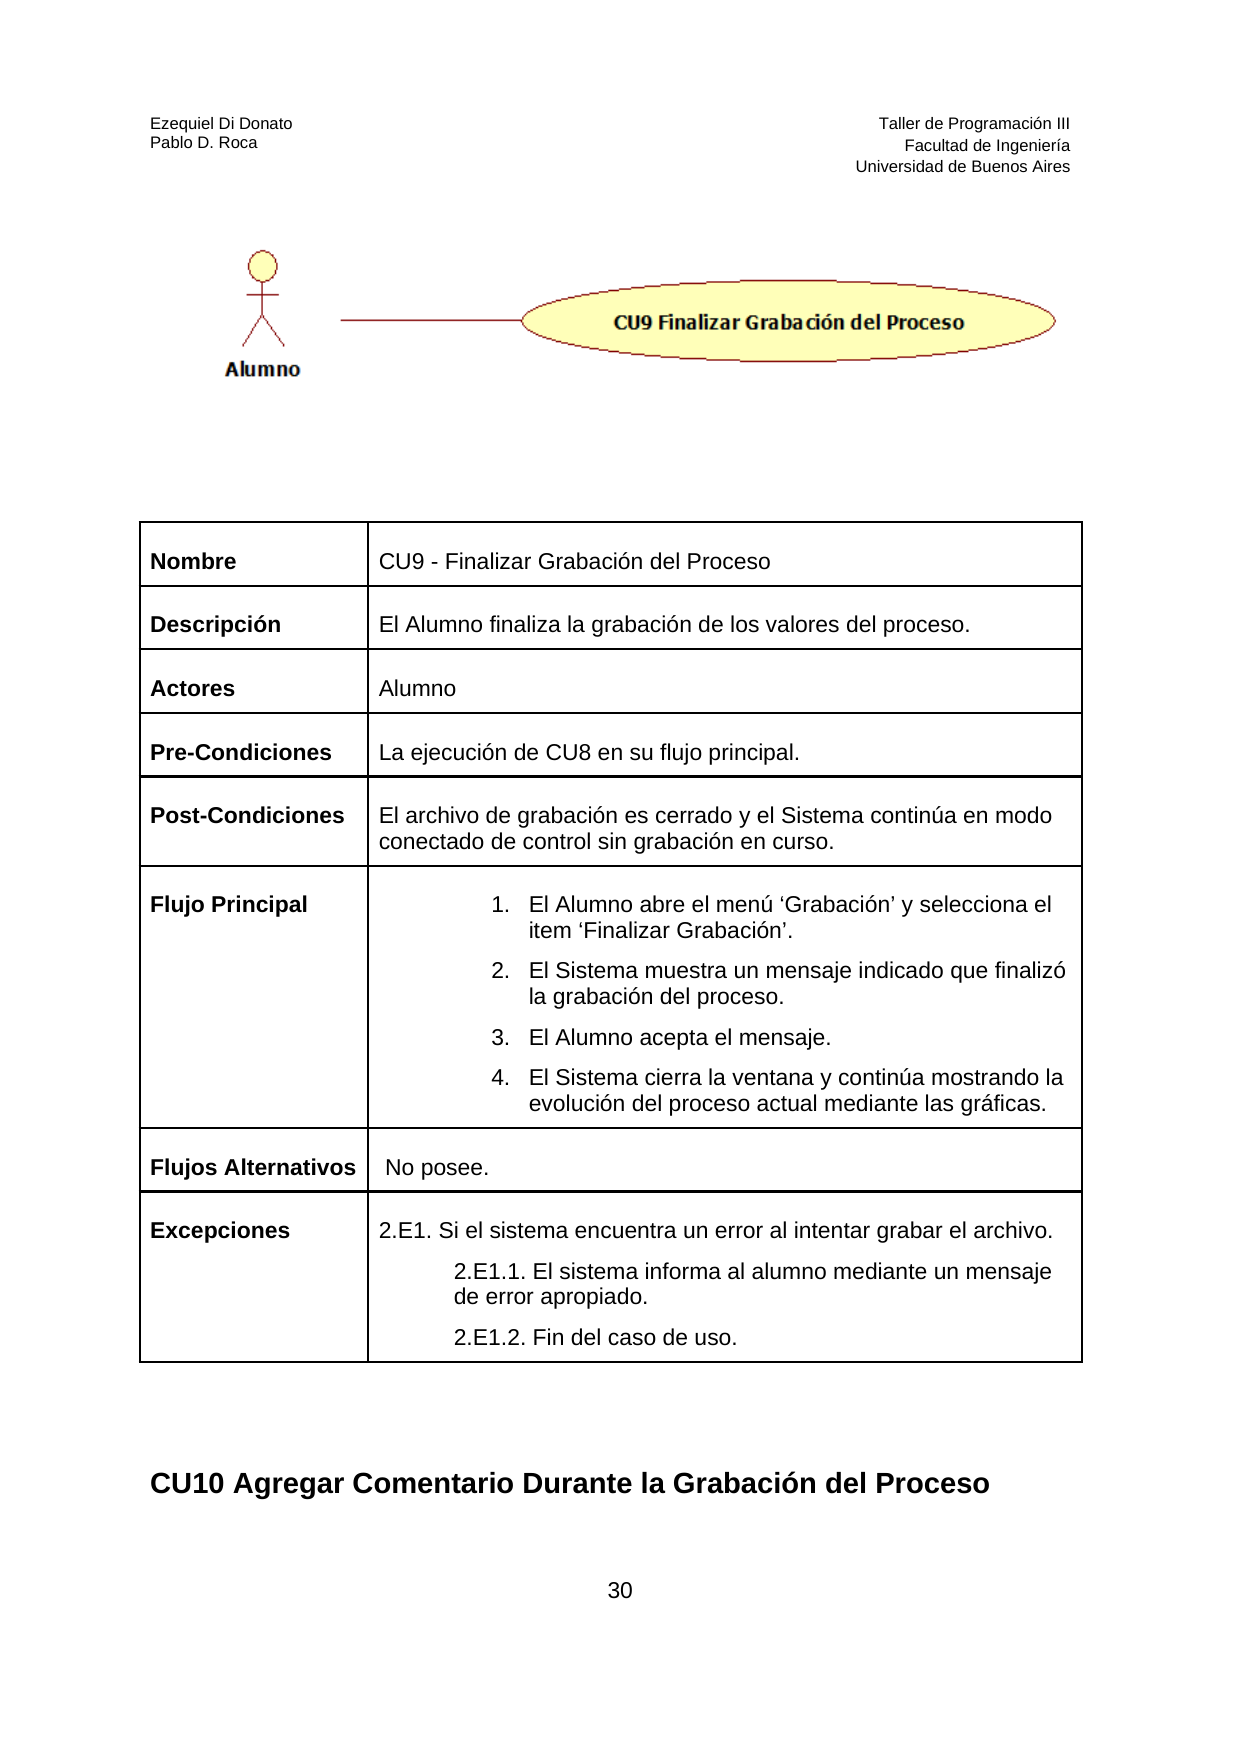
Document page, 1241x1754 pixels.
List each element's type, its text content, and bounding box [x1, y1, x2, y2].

table_cell Excepciones [141, 1193, 367, 1361]
table_cell Flujo Principal [141, 867, 367, 1127]
table_cell El Alumno finaliza la grabación de los valores del proceso. [369, 587, 1081, 648]
table_cell No posee. [369, 1129, 1081, 1190]
table_cell Flujos Alternativos [141, 1129, 367, 1190]
subtitle CU10 Agregar Comentario Durante la Grabación del Proceso [150, 1467, 1090, 1499]
table_cell El archivo de grabación es cerrado y el Sistema continúa en modo conectado de control sin grabación en curso. [369, 778, 1081, 864]
table_cell Pre-Condiciones [141, 714, 367, 775]
table_cell 2.E1. Si el sistema encuentra un error al intentar grabar el archivo. 2.E1.1. El sistema informa al alumno mediante un mensaje de error apropiado. 2.E1.2. Fin del caso de uso. [369, 1193, 1081, 1361]
table_cell Descripción [141, 587, 367, 648]
table_cell El Alumno abre el menú ‘Grabación’ y selecciona el item ‘Finalizar Grabación’. El Sistema muestra un mensaje indicado que finalizó la grabación del proceso. El Alumno acepta el mensaje. El Sistema cierra la ventana y continúa mostrando la evolución del proceso actual mediante las gráficas. [369, 867, 1081, 1127]
table_header Nombre [141, 523, 367, 585]
table_cell Alumno [369, 650, 1081, 712]
table_cell Actores [141, 650, 367, 712]
picture [150, 213, 1090, 429]
table_cell Post-Condiciones [141, 778, 367, 864]
table_header CU9 - Finalizar Grabación del Proceso [369, 523, 1081, 585]
table_cell La ejecución de CU8 en su flujo principal. [369, 714, 1081, 775]
